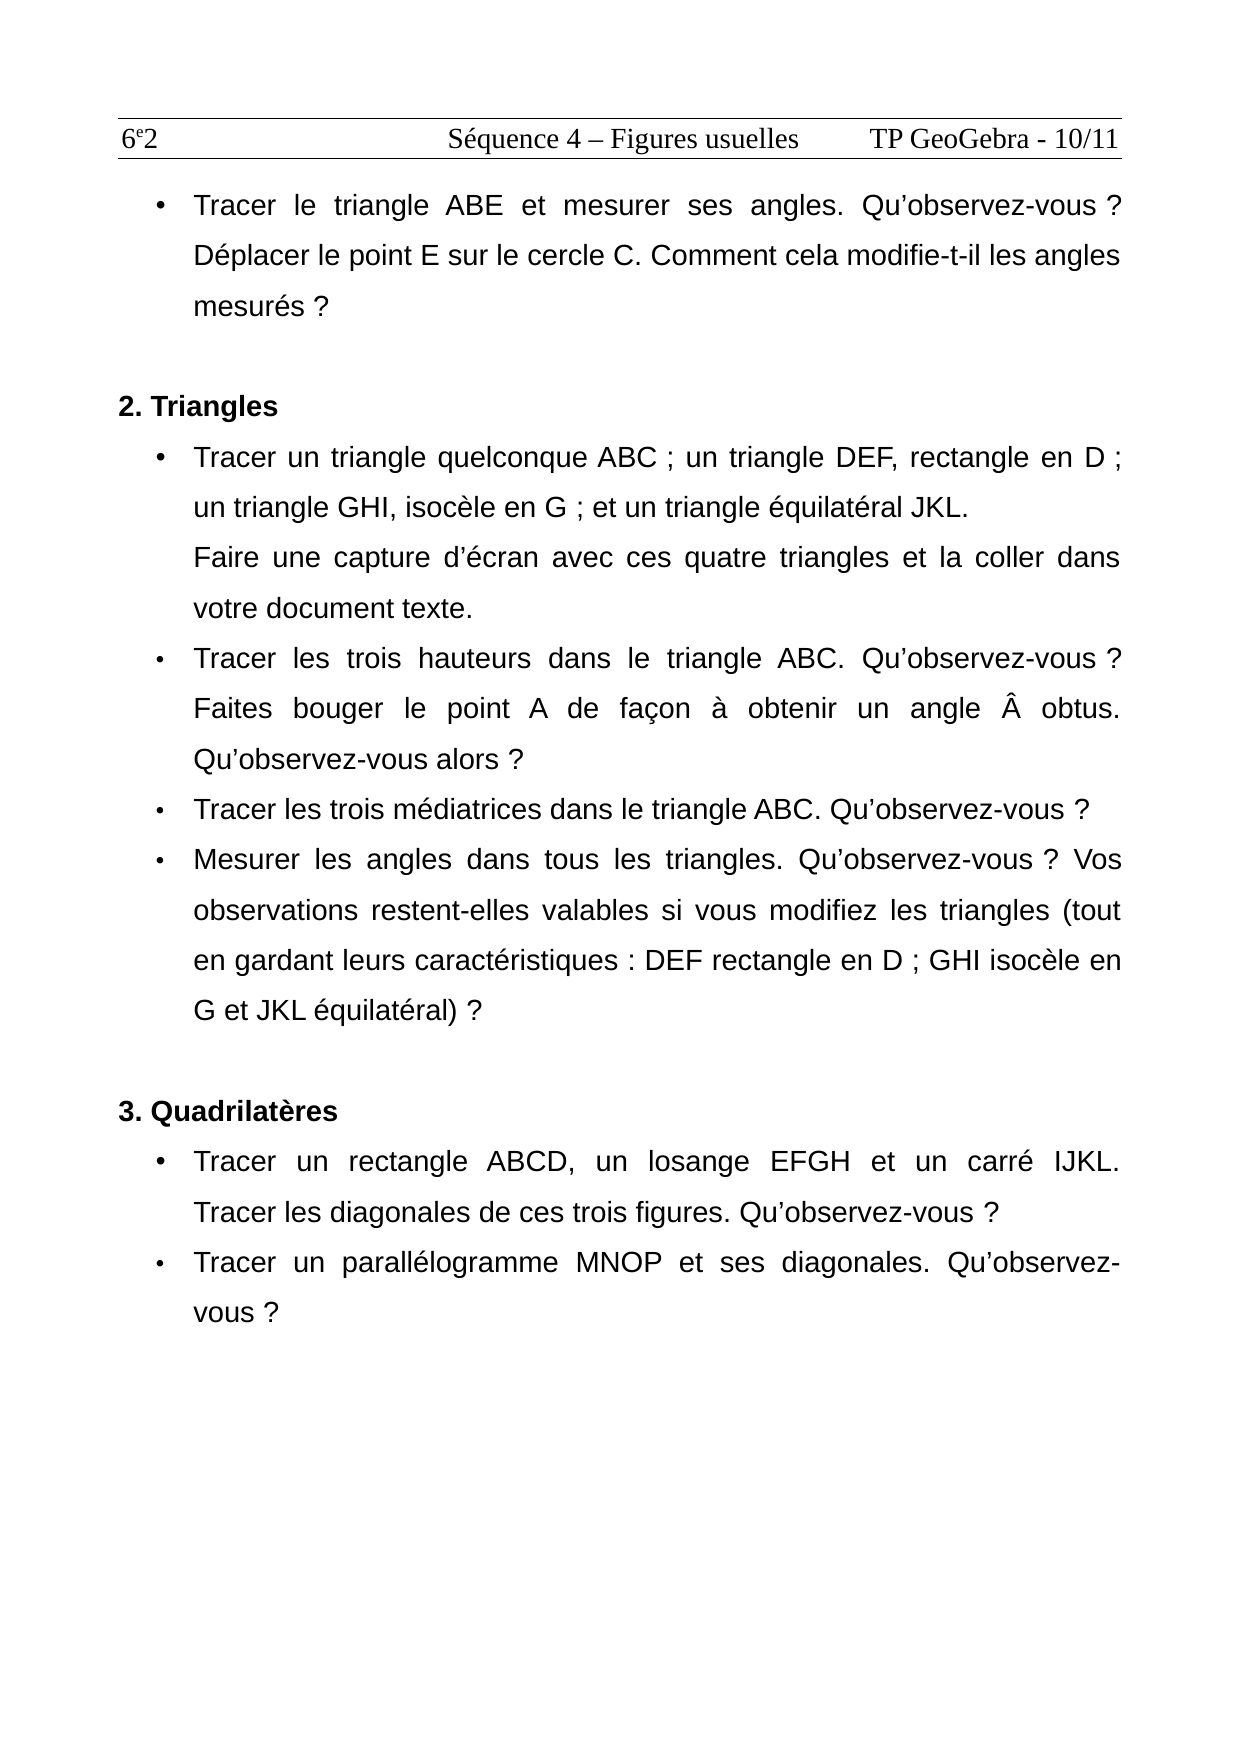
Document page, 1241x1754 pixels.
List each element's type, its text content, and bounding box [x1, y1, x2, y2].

text 2. Triangles [118, 389, 1122, 423]
list Tracer un rectangle ABCD, un losange EFGH et un carré IJKL. Tracer les diagonales de ces trois figures. Qu’observez-vous ? [156, 1144, 1122, 1228]
list Tracer un triangle quelconque ABC ; un triangle DEF, rectangle en D ; un triangle GHI, isocèle en G ; et un triangle équilatéral JKL. [156, 440, 1122, 524]
list Tracer un parallélogramme MNOP et ses diagonales. Qu’observez-vous ? [156, 1245, 1122, 1329]
list Tracer le triangle ABE et mesurer ses angles. Qu’observez-vous ? Déplacer le point E sur le cercle C. Comment cela modifie-t-il les angles mesurés ? [156, 188, 1122, 322]
list Faire une capture d’écran avec ces quatre triangles et la coller dans votre document texte. [156, 541, 1122, 624]
text 3. Quadrilatères [118, 1094, 1122, 1127]
list Tracer les trois hauteurs dans le triangle ABC. Qu’observez-vous ? Faites bouger le point A de façon à obtenir un angle Â obtus. Qu’observez-vous alors ? [156, 641, 1122, 775]
list Tracer les trois médiatrices dans le triangle ABC. Qu’observez-vous ? [156, 792, 1122, 826]
list Mesurer les angles dans tous les triangles. Qu’observez-vous ? Vos observations restent-elles valables si vous modifiez les triangles (tout en gardant leurs caractéristiques : DEF rectangle en D ; GHI isocèle en G et JKL équilatéral) ? [156, 842, 1122, 1027]
